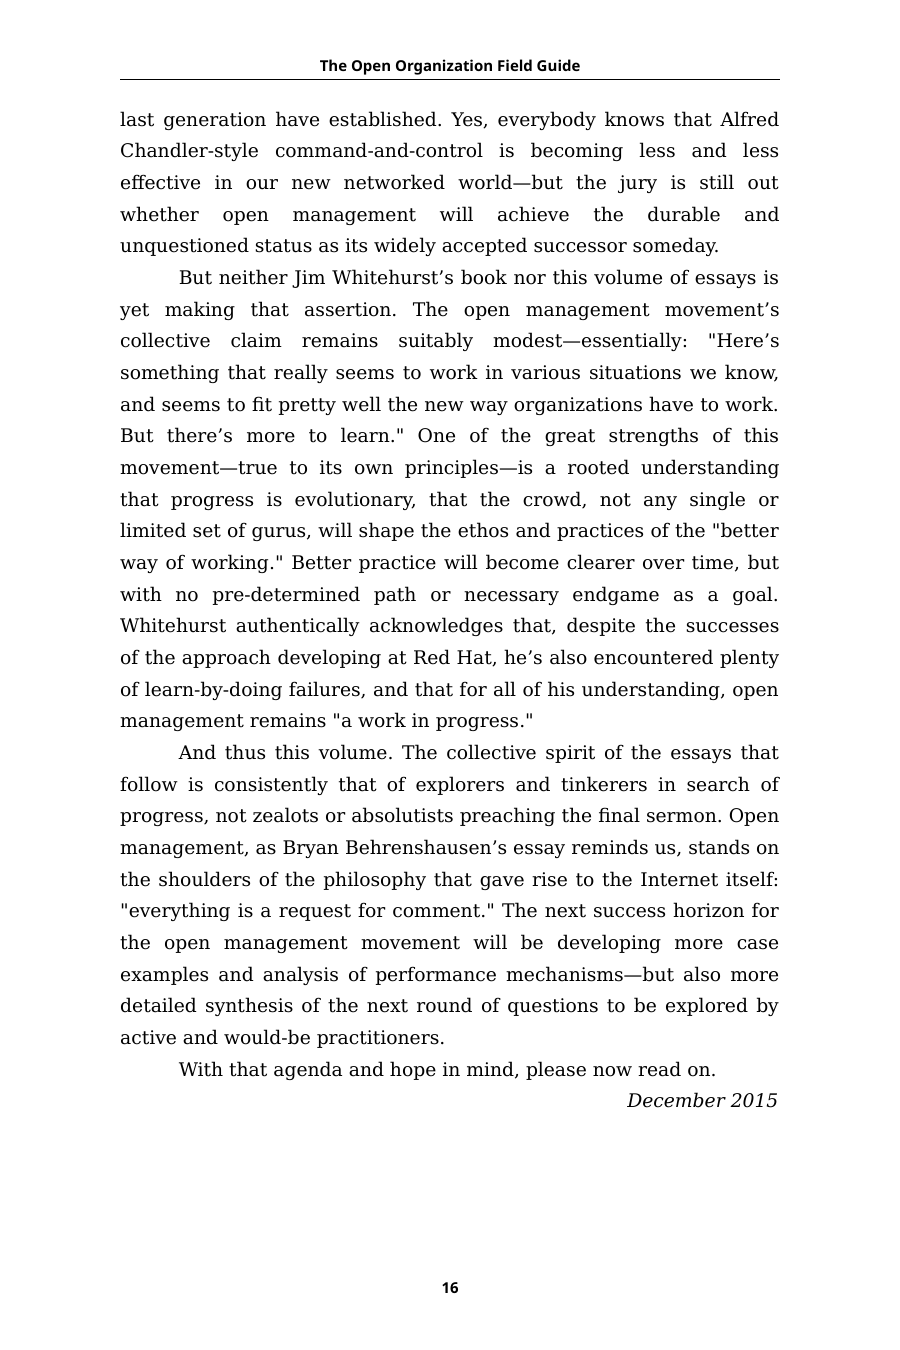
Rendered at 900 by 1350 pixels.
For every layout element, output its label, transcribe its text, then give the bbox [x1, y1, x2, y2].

text With that agenda and hope in mind, please now read on. [120, 1058, 780, 1080]
text last generation have established. Yes, everybody knows that Alfred Chandler-style command-and-control is becoming less and less effective in our new networked world—but the jury is still out whether open management will achieve the durable and unquestioned status as its widely accepted successor someday. [120, 108, 780, 257]
text December 2015 [120, 1090, 780, 1112]
text And thus this volume. The collective spirit of the essays that follow is consistently that of explorers and tinkerers in search of progress, not zealots or absolutists preaching the final sermon. Open management, as Bryan Behrenshausen’s essay reminds us, stands on the shoulders of the philosophy that gave rise to the Internet itself: "everything is a request for comment." The next success horizon for the open management movement will be developing more case examples and analysis of performance mechanisms—but also more detailed synthesis of the next round of questions to be explored by active and would-be practitioners. [120, 742, 780, 1049]
text But neither Jim Whitehurst’s book nor this volume of essays is yet making that assertion. The open management movement’s collective claim remains suitably modest—essentially: "Here’s something that really seems to work in various situations we know, and seems to fit pretty well the new way organizations have to work. But there’s more to learn." One of the great strengths of this movement—true to its own principles—is a rooted understanding that progress is evolutionary, that the crowd, not any single or limited set of gurus, will shape the ethos and practices of the "better way of working." Better practice will become clearer over time, but with no pre-determined path or necessary endgame as a goal. Whitehurst authentically acknowledges that, despite the successes of the approach developing at Red Hat, he’s also encountered plenty of learn-by-doing failures, and that for all of his understanding, open management remains "a work in progress." [120, 267, 780, 732]
